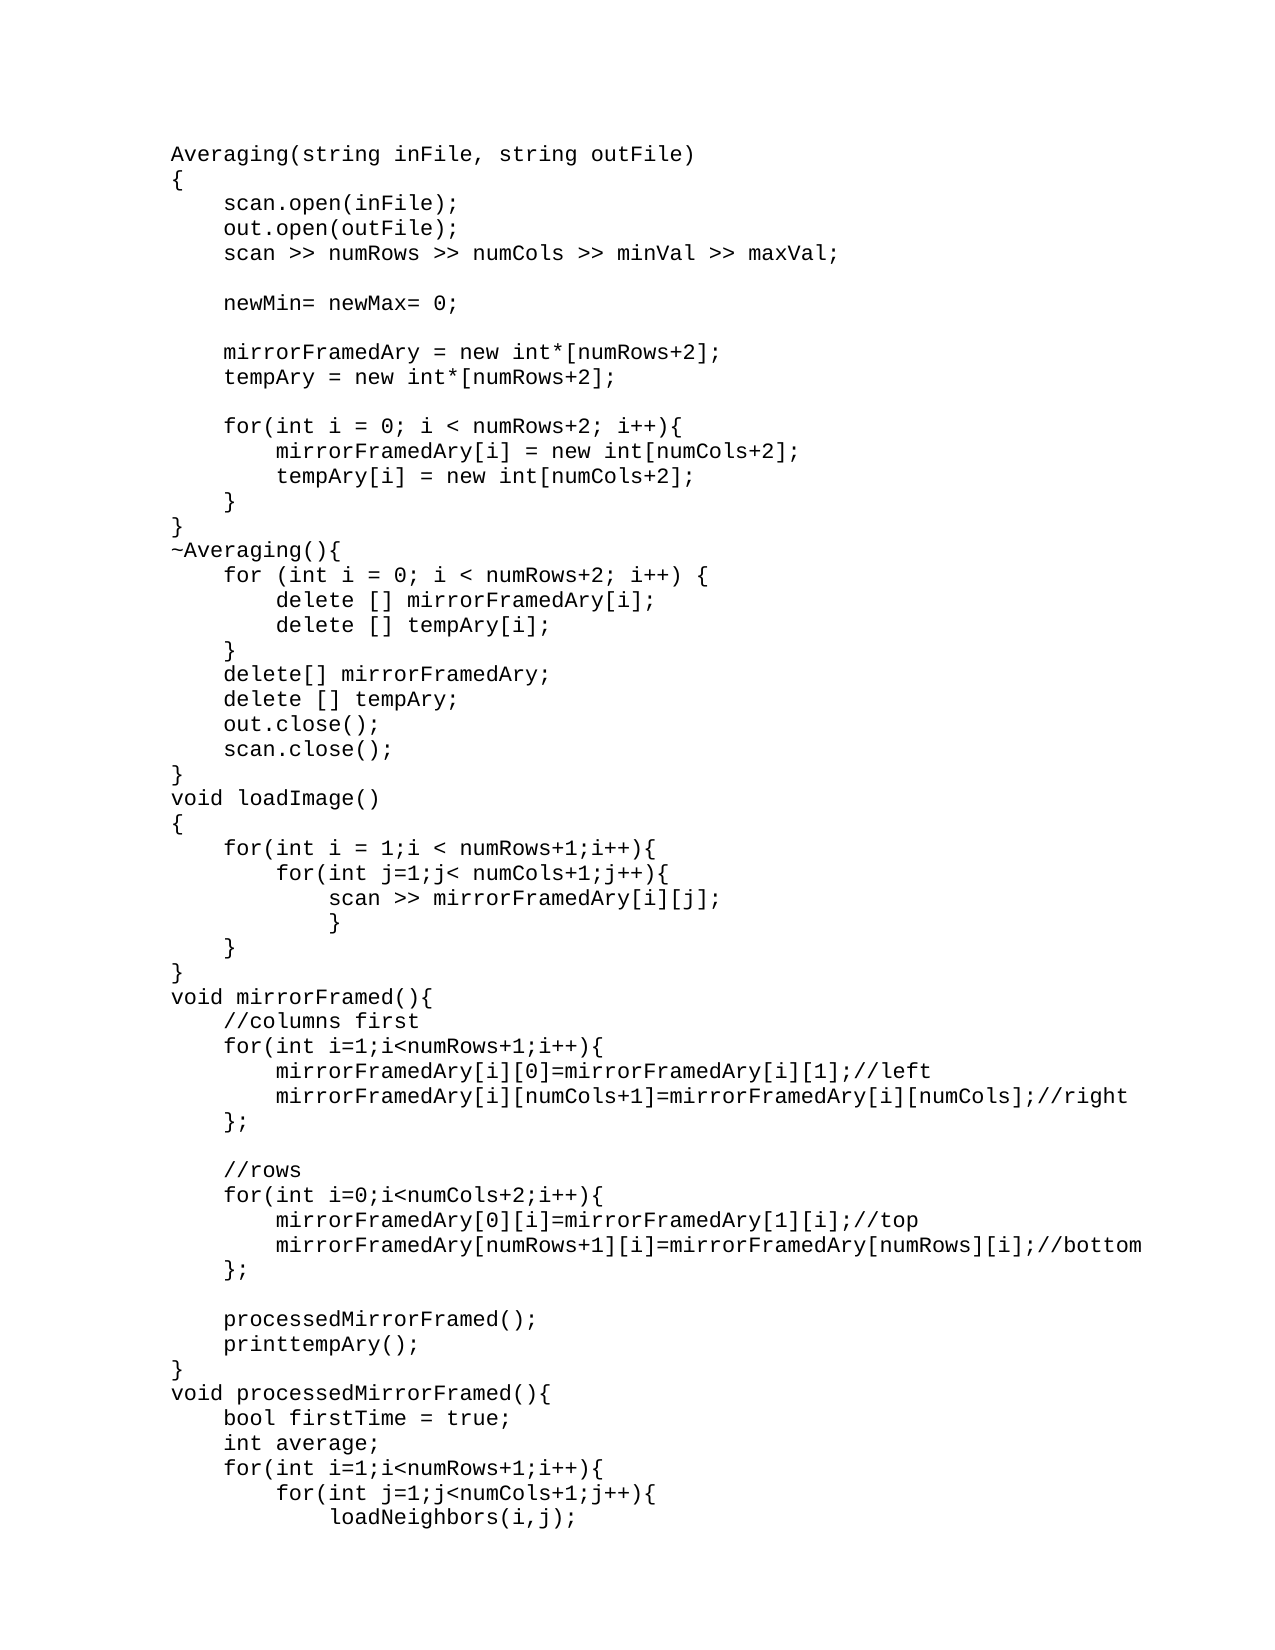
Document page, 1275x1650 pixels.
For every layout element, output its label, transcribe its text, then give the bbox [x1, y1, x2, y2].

text delete [] mirrorFramedAry[i]; [118, 589, 1157, 614]
text mirrorFramedAry[numRows+1][i]=mirrorFramedAry[numRows][i];//bottom [118, 1234, 1157, 1258]
text scan.close(); [118, 738, 1157, 763]
text mirrorFramedAry[i] = new int[numCols+2]; [118, 440, 1157, 465]
text newMin= newMax= 0; [118, 292, 1157, 316]
text void mirrorFramed(){ [118, 986, 1157, 1011]
text tempAry = new int*[numRows+2]; [118, 366, 1157, 391]
text mirrorFramedAry[0][i]=mirrorFramedAry[1][i];//top [118, 1209, 1157, 1234]
text void processedMirrorFramed(){ [118, 1382, 1157, 1407]
text bool firstTime = true; [118, 1407, 1157, 1432]
text } [118, 961, 1157, 986]
text scan.open(inFile); [118, 192, 1157, 217]
text for (int i = 0; i < numRows+2; i++) { [118, 564, 1157, 589]
text tempAry[i] = new int[numCols+2]; [118, 465, 1157, 490]
text }; [118, 1110, 1157, 1134]
text for(int i=0;i<numCols+2;i++){ [118, 1184, 1157, 1209]
text int average; [118, 1432, 1157, 1457]
text processedMirrorFramed(); [118, 1308, 1157, 1333]
text for(int i = 1;i < numRows+1;i++){ [118, 837, 1157, 862]
text } [118, 490, 1157, 515]
text printtempAry(); [118, 1333, 1157, 1358]
text mirrorFramedAry[i][numCols+1]=mirrorFramedAry[i][numCols];//right [118, 1085, 1157, 1110]
text } [118, 763, 1157, 787]
text delete [] tempAry[i]; [118, 614, 1157, 639]
text mirrorFramedAry = new int*[numRows+2]; [118, 341, 1157, 366]
text Averaging(string inFile, string outFile) [118, 143, 1157, 168]
text }; [118, 1258, 1157, 1283]
text } [118, 639, 1157, 663]
text { [118, 168, 1157, 192]
text mirrorFramedAry[i][0]=mirrorFramedAry[i][1];//left [118, 1060, 1157, 1085]
text delete [] tempAry; [118, 688, 1157, 713]
text loadNeighbors(i,j); [118, 1506, 1157, 1531]
text for(int j=1;j<numCols+1;j++){ [118, 1482, 1157, 1506]
text //rows [118, 1159, 1157, 1184]
text for(int j=1;j< numCols+1;j++){ [118, 862, 1157, 887]
text for(int i = 0; i < numRows+2; i++){ [118, 416, 1157, 440]
text //columns first [118, 1011, 1157, 1035]
text } [118, 936, 1157, 961]
text for(int i=1;i<numRows+1;i++){ [118, 1035, 1157, 1060]
text } [118, 515, 1157, 539]
text scan >> mirrorFramedAry[i][j]; [118, 887, 1157, 911]
text } [118, 911, 1157, 936]
text ~Averaging(){ [118, 539, 1157, 564]
text delete[] mirrorFramedAry; [118, 663, 1157, 688]
text out.open(outFile); [118, 217, 1157, 242]
text { [118, 812, 1157, 837]
text } [118, 1358, 1157, 1382]
text for(int i=1;i<numRows+1;i++){ [118, 1457, 1157, 1482]
text void loadImage() [118, 787, 1157, 812]
text scan >> numRows >> numCols >> minVal >> maxVal; [118, 242, 1157, 267]
text out.close(); [118, 713, 1157, 738]
